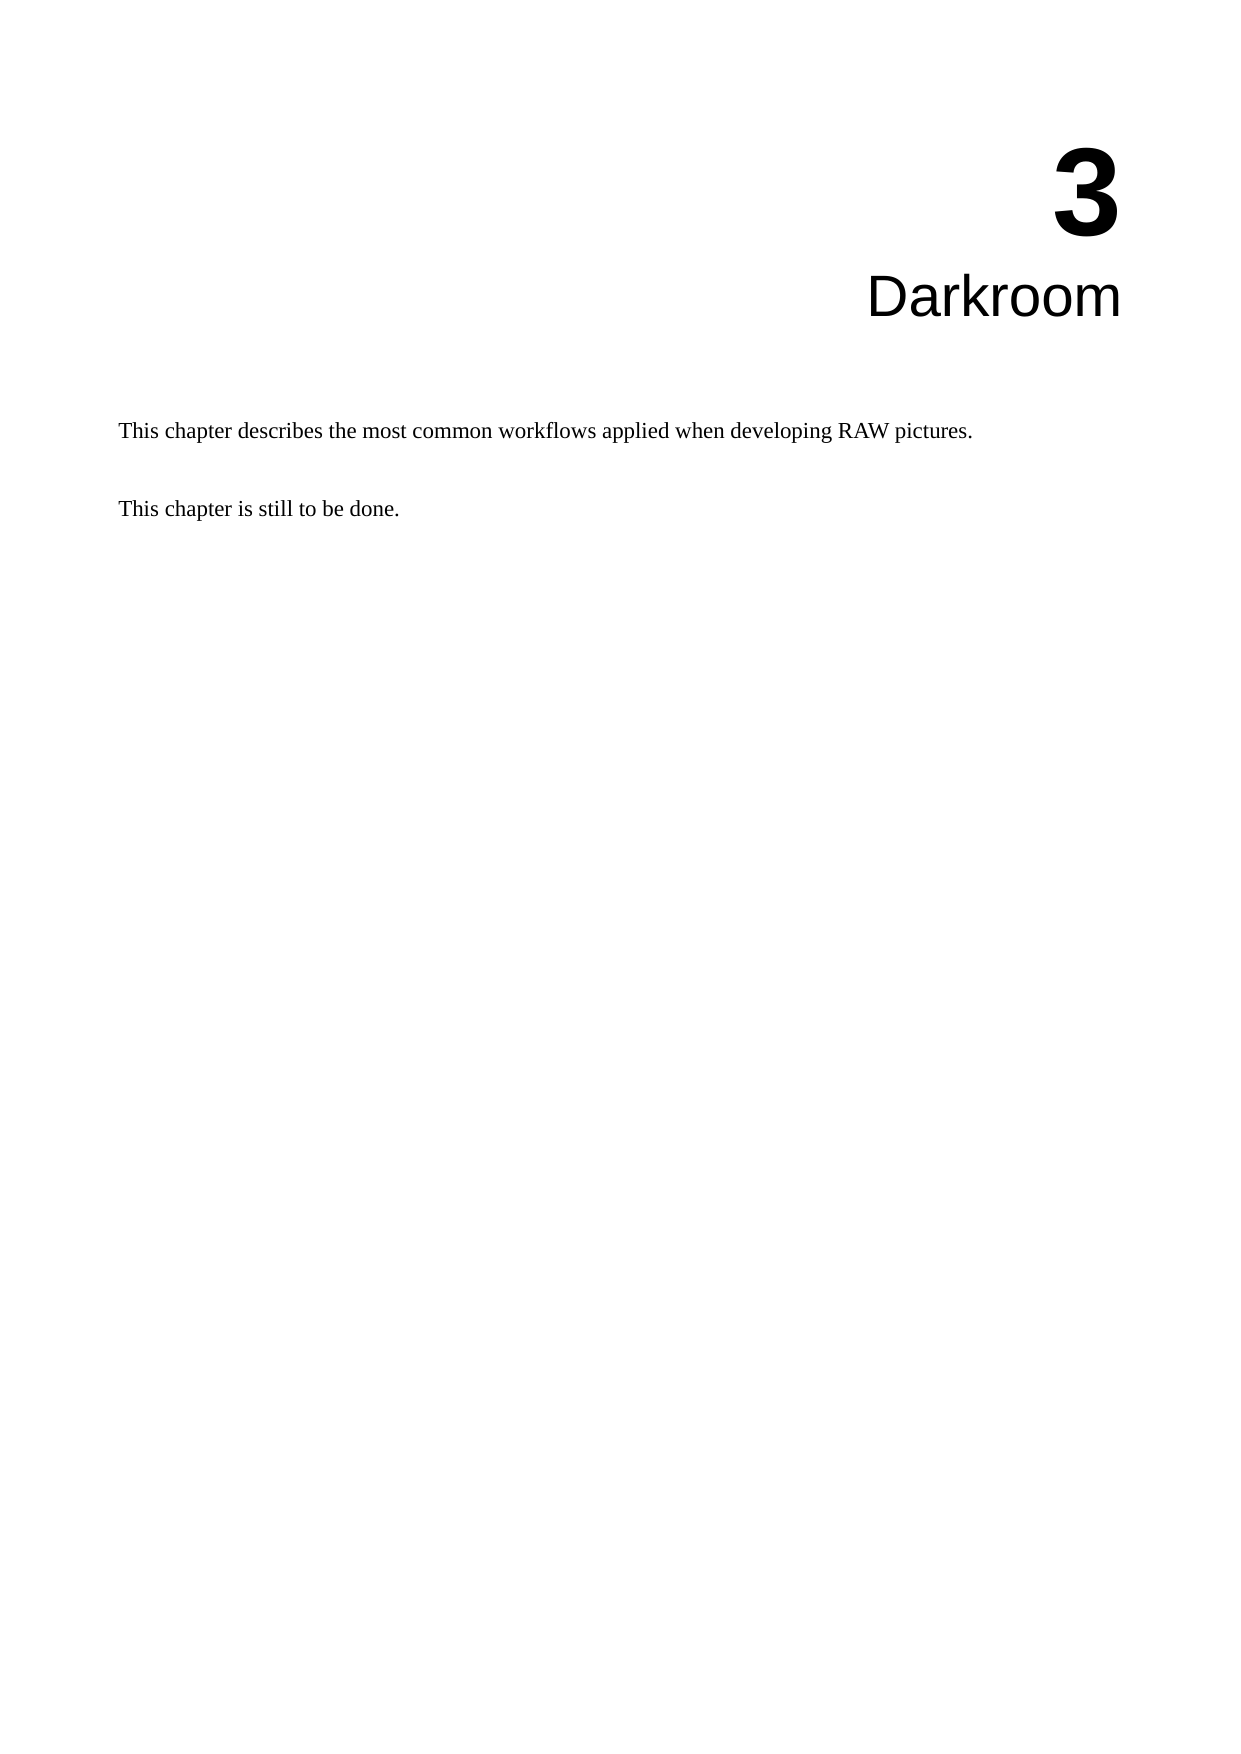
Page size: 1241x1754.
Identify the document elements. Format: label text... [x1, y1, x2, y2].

title Darkroom [118, 262, 1122, 329]
text This chapter is still to be done. [118, 495, 1122, 522]
text 3 [118, 118, 1122, 262]
text This chapter describes the most common workflows applied when developing RAW pictures. [118, 417, 1122, 444]
